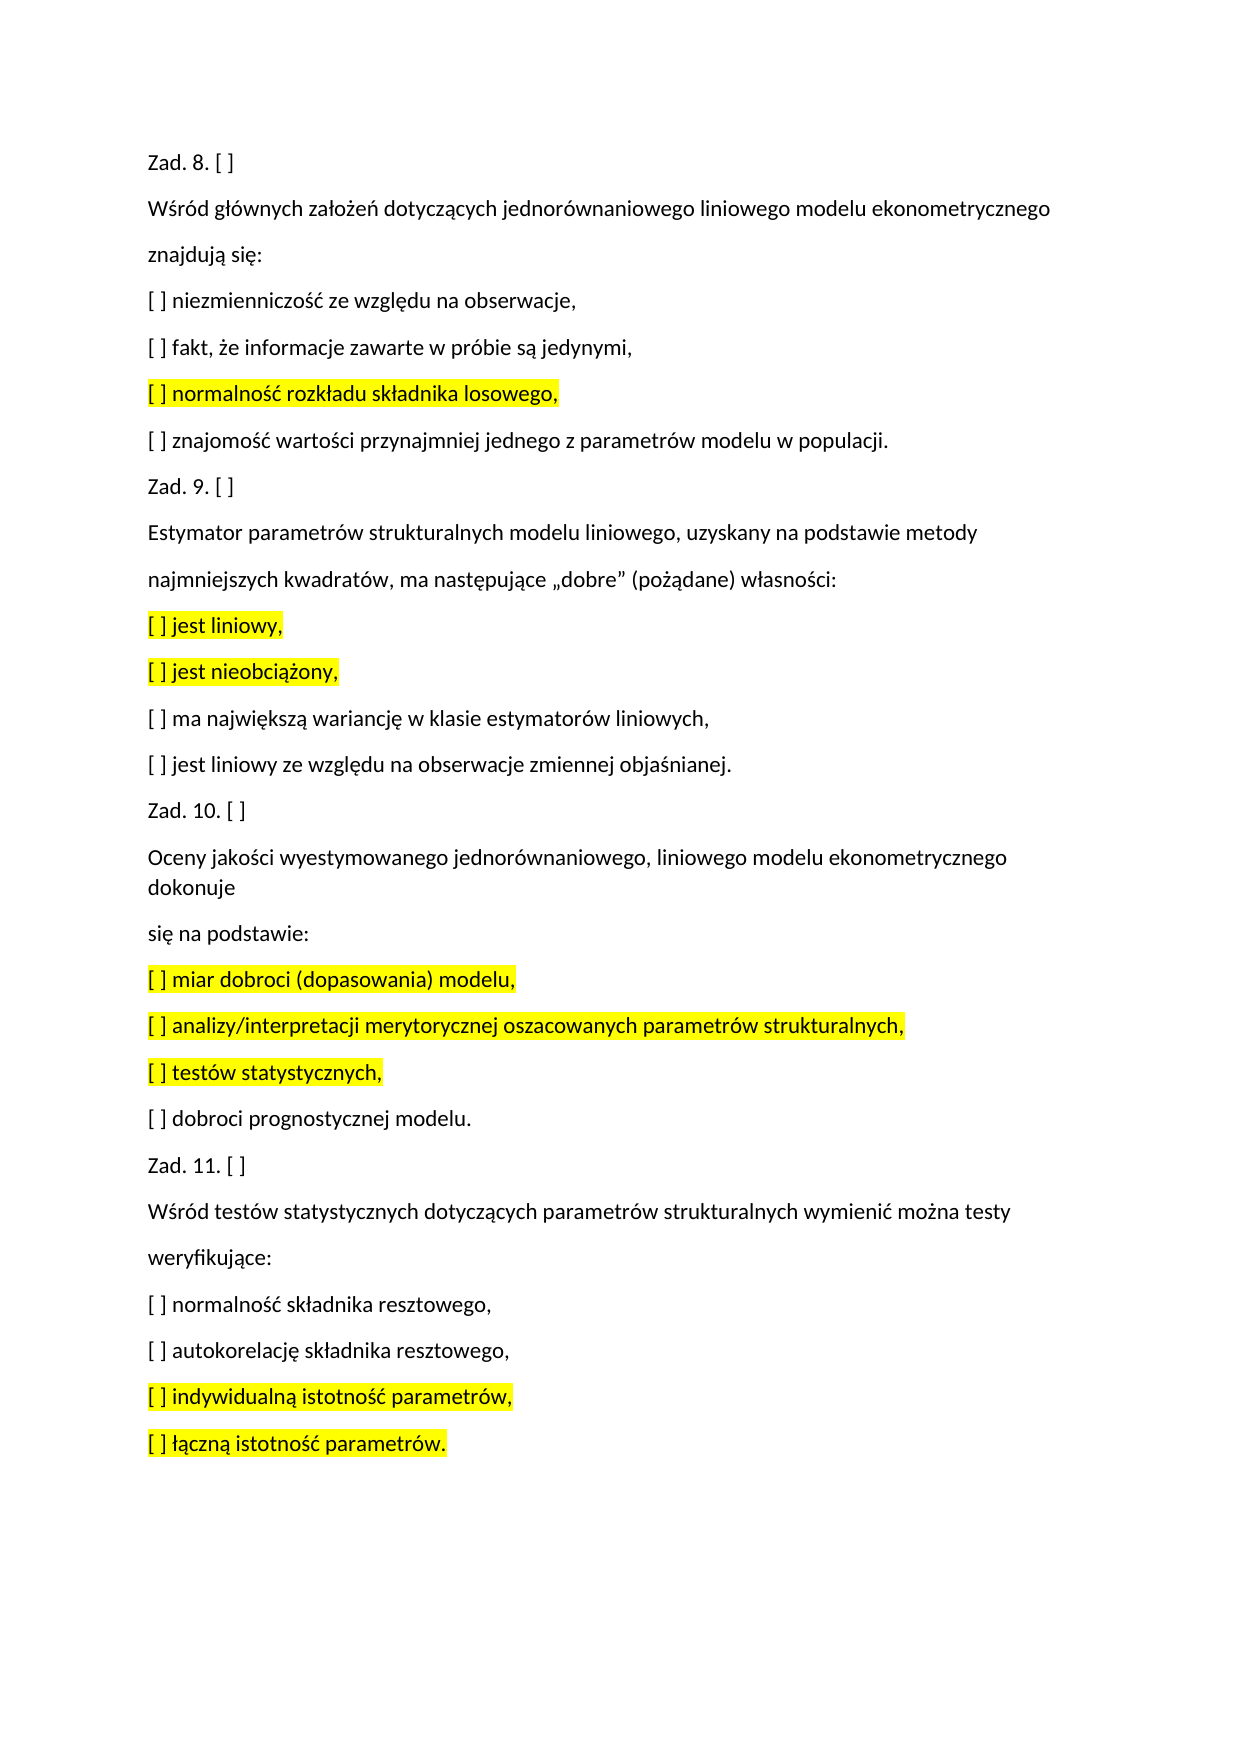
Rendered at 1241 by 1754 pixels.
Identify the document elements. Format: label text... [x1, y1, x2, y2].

text [ ] normalność rozkładu składnika losowego, [148, 379, 1093, 407]
text [ ] indywidualną istotność parametrów, [148, 1382, 1093, 1411]
text [ ] analizy/interpretacji merytorycznej oszacowanych parametrów strukturalnych, [148, 1012, 1093, 1040]
text [ ] jest nieobciążony, [148, 657, 1093, 686]
text [ ] miar dobroci (dopasowania) modelu, [148, 965, 1093, 993]
text [ ] dobroci prognostycznej modelu. [148, 1104, 1093, 1132]
text [ ] niezmienniczość ze względu na obserwacje, [148, 287, 1093, 315]
text najmniejszych kwadratów, ma następujące „dobre” (pożądane) własności: [148, 565, 1093, 593]
text [ ] testów statystycznych, [148, 1058, 1093, 1086]
text [ ] fakt, że informacje zawarte w próbie są jedynymi, [148, 333, 1093, 361]
text Wśród głównych założeń dotyczących jednorównaniowego liniowego modelu ekonometrycznego [148, 194, 1093, 222]
text [ ] znajomość wartości przynajmniej jednego z parametrów modelu w populacji. [148, 426, 1093, 454]
text Oceny jakości wyestymowanego jednorównaniowego, liniowego modelu ekonometrycznego dokonuje [148, 843, 1093, 901]
text Zad. 8. [ ] [148, 148, 1093, 176]
text Wśród testów statystycznych dotyczących parametrów strukturalnych wymienić można testy [148, 1197, 1093, 1225]
text Zad. 9. [ ] [148, 472, 1093, 500]
text [ ] jest liniowy, [148, 611, 1093, 639]
text Estymator parametrów strukturalnych modelu liniowego, uzyskany na podstawie metody [148, 518, 1093, 546]
text Zad. 11. [ ] [148, 1151, 1093, 1179]
text weryfikujące: [148, 1243, 1093, 1271]
text się na podstawie: [148, 919, 1093, 947]
text znajdują się: [148, 240, 1093, 268]
text Zad. 10. [ ] [148, 797, 1093, 824]
text [ ] łączną istotność parametrów. [148, 1429, 1093, 1457]
text [ ] autokorelację składnika resztowego, [148, 1336, 1093, 1364]
text [ ] jest liniowy ze względu na obserwacje zmiennej objaśnianej. [148, 750, 1093, 778]
text [ ] ma największą wariancję w klasie estymatorów liniowych, [148, 704, 1093, 732]
text [ ] normalność składnika resztowego, [148, 1290, 1093, 1318]
